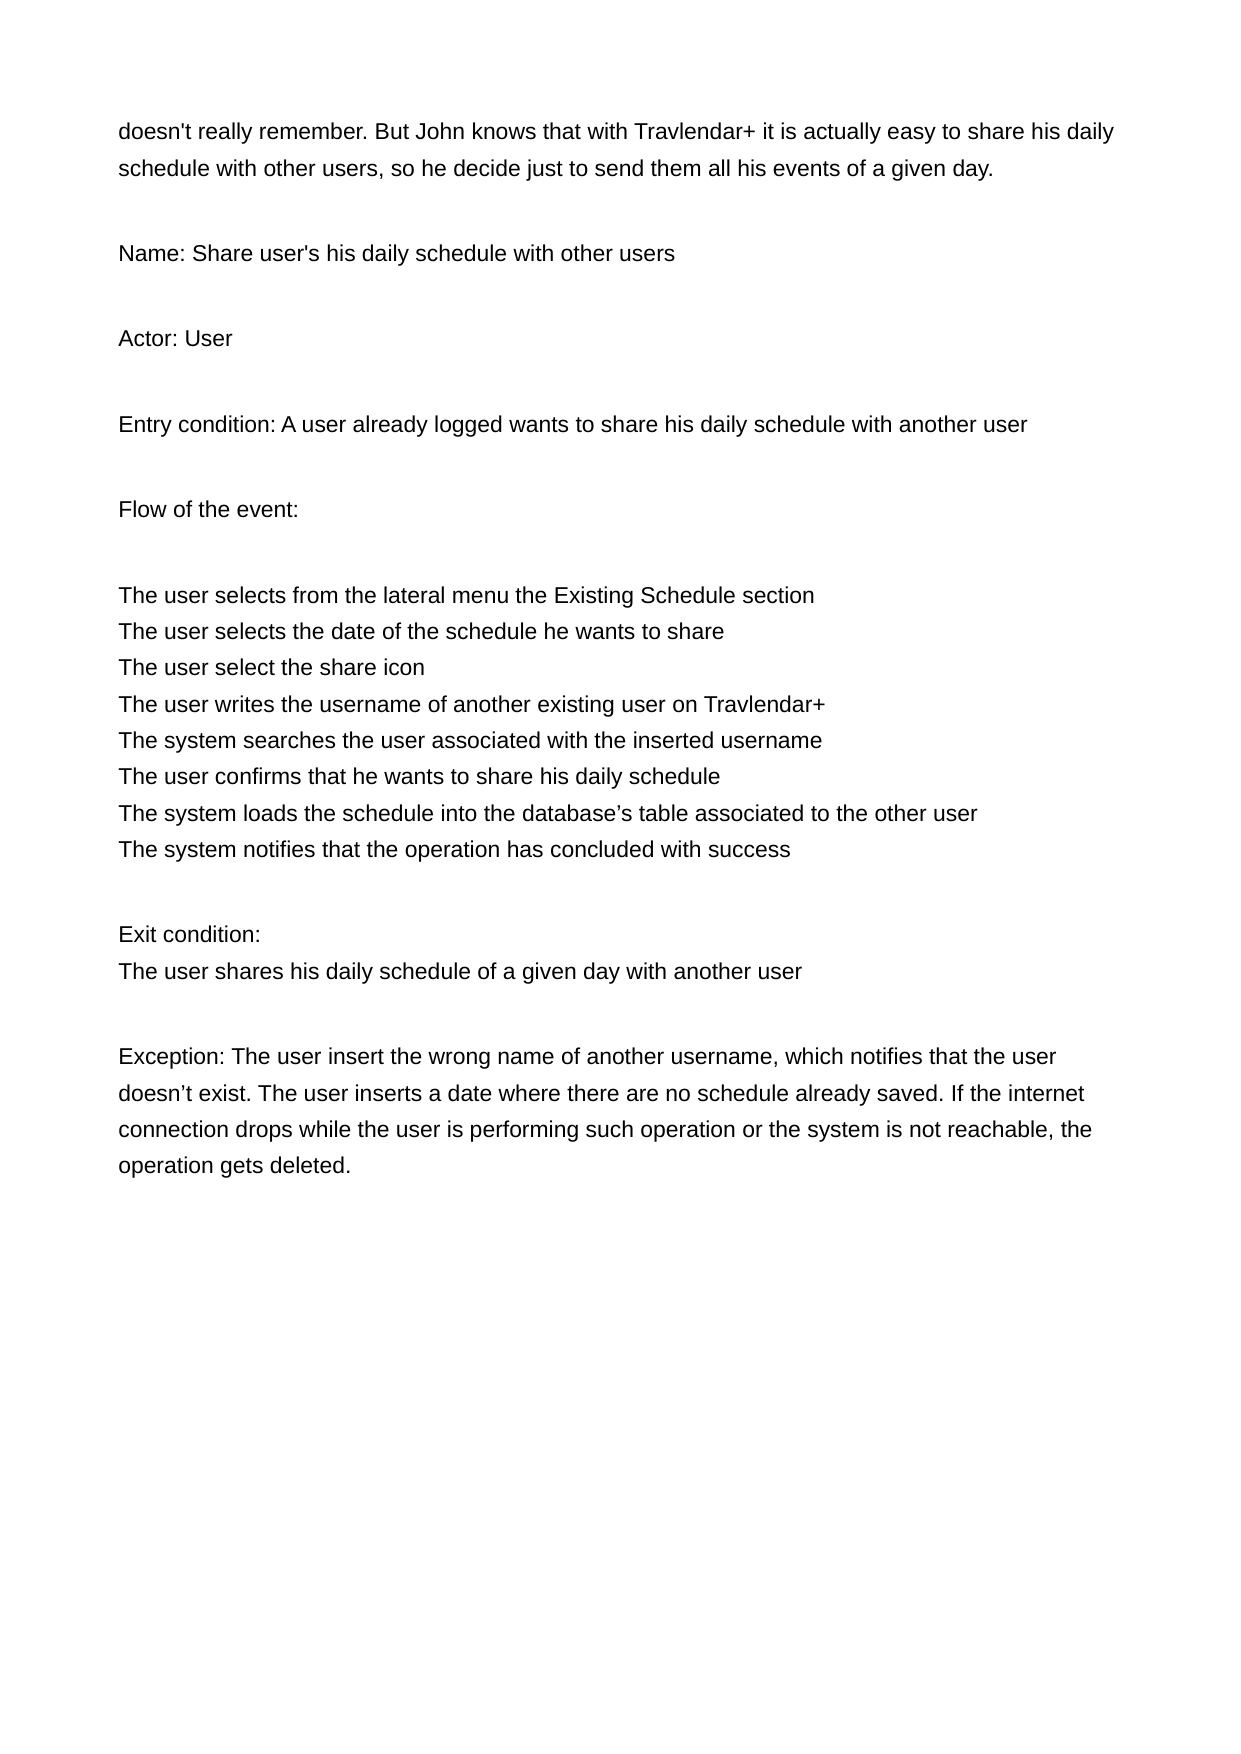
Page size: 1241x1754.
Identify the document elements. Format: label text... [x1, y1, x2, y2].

text Exit condition: [118, 921, 1122, 948]
text The user writes the username of another existing user on Travlendar+ [118, 691, 1122, 717]
text The user select the share icon [118, 654, 1122, 681]
text Flow of the event: [118, 496, 1122, 522]
text The user selects the date of the schedule he wants to share [118, 618, 1122, 644]
text Name: Share user's his daily schedule with other users [118, 240, 1122, 266]
text Exception: The user insert the wrong name of another username, which notifies that the user doesn’t exist. The user inserts a date where there are no schedule already saved. If the internet connection drops while the user is performing such operation or the system is not reachable, the operation gets deleted. [118, 1043, 1122, 1179]
text The system searches the user associated with the inserted username [118, 727, 1122, 753]
text The user shares his daily schedule of a given day with another user [118, 958, 1122, 984]
text Entry condition: A user already logged wants to share his daily schedule with another user [118, 411, 1122, 437]
text doesn't really remember. But John knows that with Travlendar+ it is actually easy to share his daily schedule with other users, so he decide just to send them all his events of a given day. [118, 118, 1122, 181]
text The system notifies that the operation has concluded with success [118, 836, 1122, 862]
text The user selects from the lateral menu the Existing Schedule section [118, 582, 1122, 608]
text The system loads the schedule into the database’s table associated to the other user [118, 800, 1122, 826]
text The user confirms that he wants to share his daily schedule [118, 763, 1122, 790]
text Actor: User [118, 325, 1122, 352]
